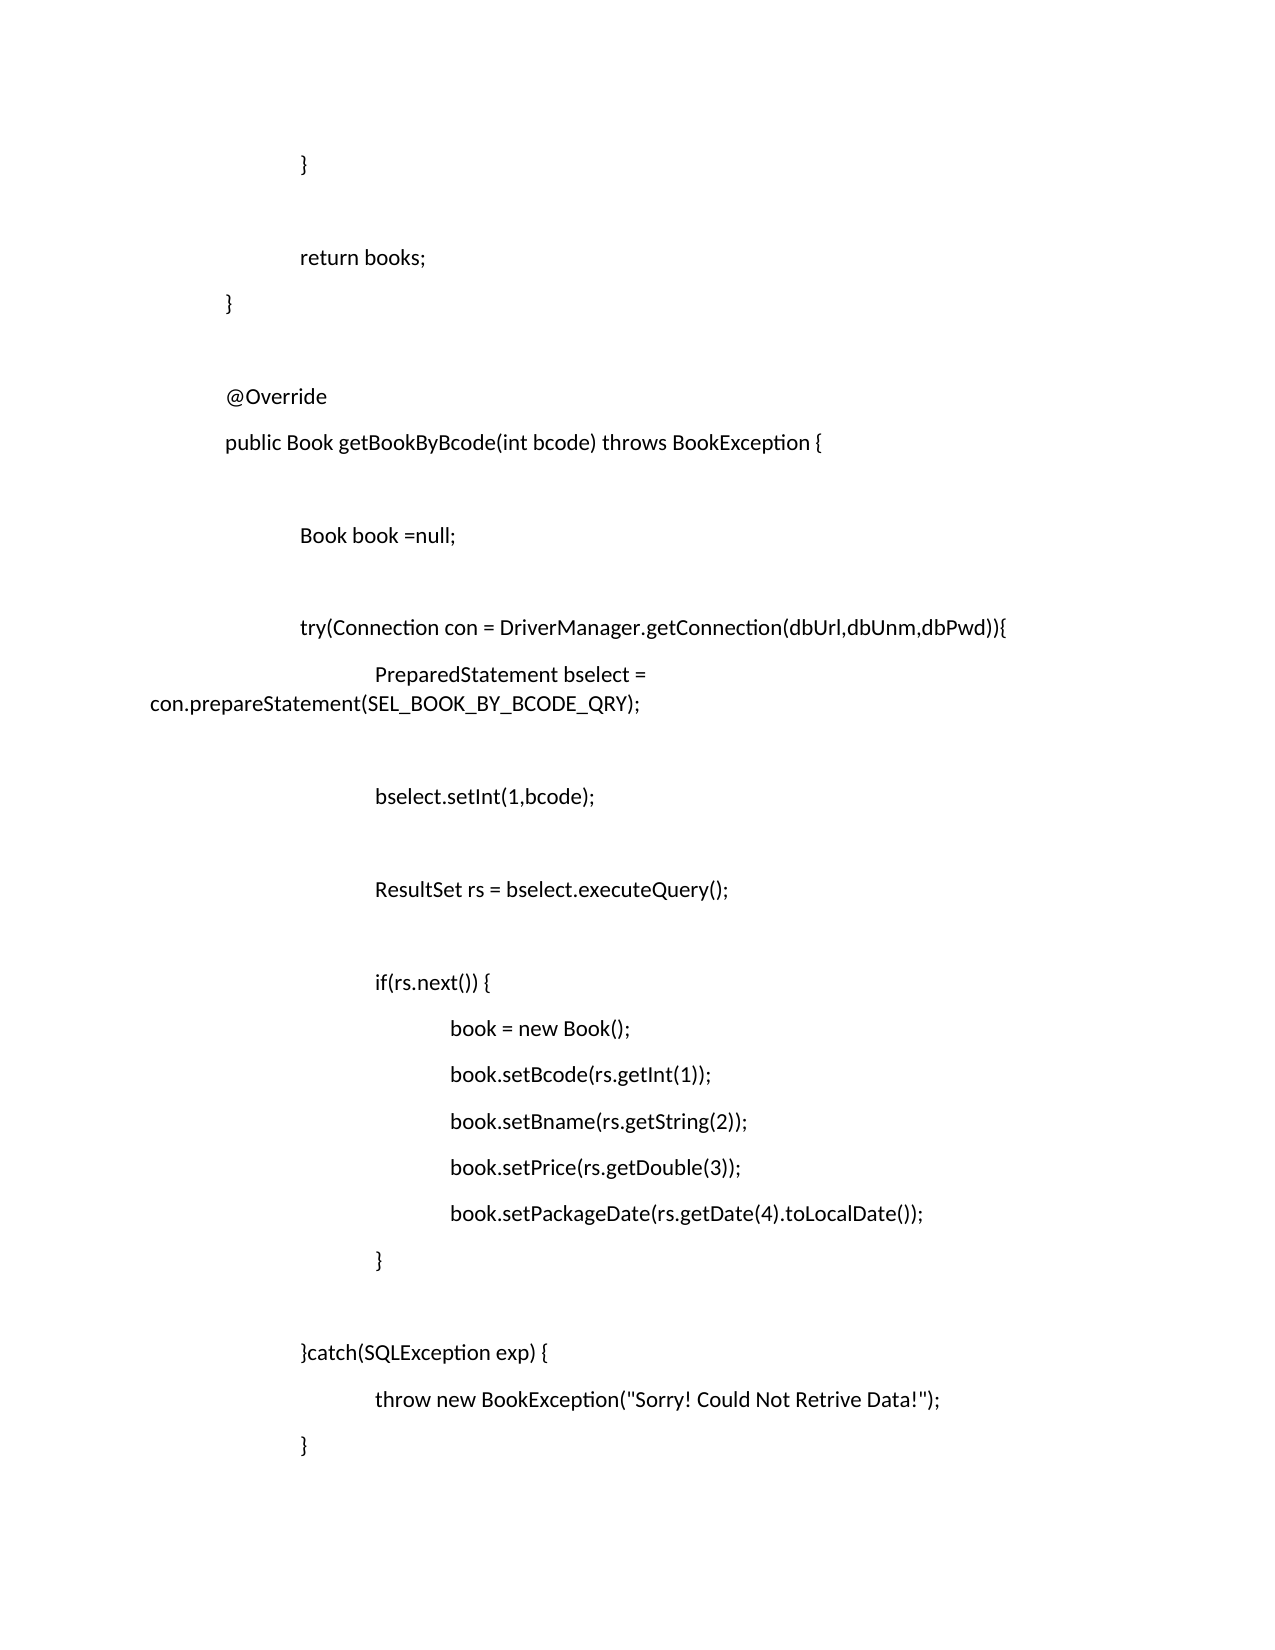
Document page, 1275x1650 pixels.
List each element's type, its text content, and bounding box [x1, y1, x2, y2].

text try(Connection con = DriverManager.getConnection(dbUrl,dbUnm,dbPwd)){ [150, 613, 1125, 642]
text return books; [150, 243, 1125, 271]
text if(rs.next()) { [150, 968, 1125, 996]
text PreparedStatement bselect = con.prepareStatement(SEL_BOOK_BY_BCODE_QRY); [150, 660, 1125, 718]
text public Book getBookByBcode(int bcode) throws BookException { [150, 428, 1125, 456]
text book.setBname(rs.getString(2)); [150, 1107, 1125, 1135]
text } [150, 150, 1125, 178]
text } [150, 1431, 1125, 1459]
text book.setBcode(rs.getInt(1)); [150, 1060, 1125, 1088]
text throw new BookException("Sorry! Could Not Retrive Data!"); [150, 1385, 1125, 1413]
text ResultSet rs = bselect.executeQuery(); [150, 875, 1125, 903]
text }catch(SQLException exp) { [150, 1338, 1125, 1367]
text } [150, 289, 1125, 317]
text book.setPackageDate(rs.getDate(4).toLocalDate()); [150, 1199, 1125, 1227]
text Book book =null; [150, 521, 1125, 549]
text book = new Book(); [150, 1014, 1125, 1042]
text book.setPrice(rs.getDouble(3)); [150, 1153, 1125, 1181]
text } [150, 1246, 1125, 1274]
text bselect.setInt(1,bcode); [150, 782, 1125, 810]
text @Override [150, 382, 1125, 410]
